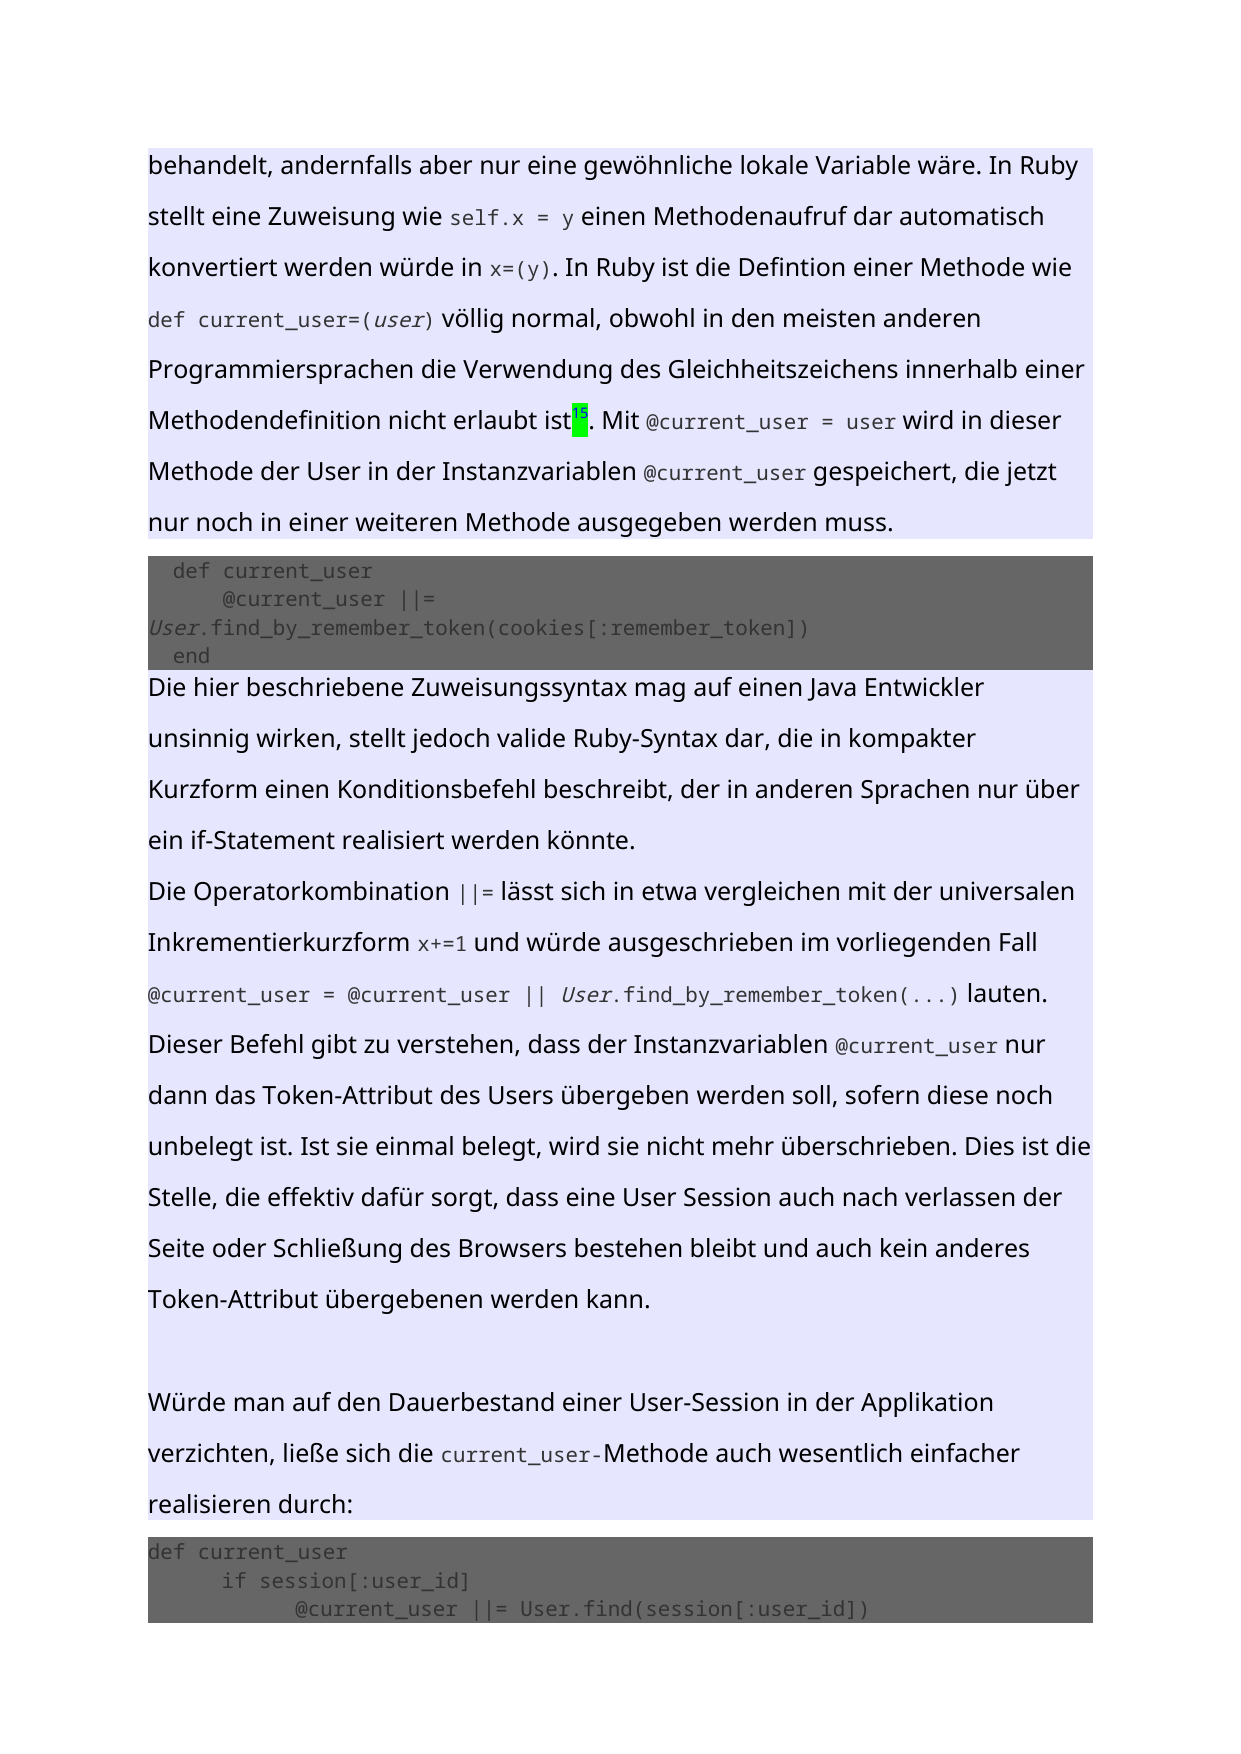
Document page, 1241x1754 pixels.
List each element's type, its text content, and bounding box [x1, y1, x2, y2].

text Würde man auf den Dauerbestand einer User-Session in der Applikation verzichten, ließe sich die current_user-Methode auch wesentlich einfacher realisieren durch: [148, 1384, 1093, 1520]
text def current_user [148, 556, 1093, 584]
text if session[:user_id] [148, 1566, 1093, 1594]
text @current_user = @current_user || User.find_by_remember_token(...) lauten. [148, 976, 1093, 1010]
text Die Operatorkombination ||= lässt sich in etwa vergleichen mit der universalen Inkrementierkurzform x+=1 und würde ausgeschrieben im vorliegenden Fall [148, 874, 1093, 959]
text def current_user [148, 1537, 1093, 1566]
text Die hier beschriebene Zuweisungssyntax mag auf einen Java Entwickler unsinnig wirken, stellt jedoch valide Ruby-Syntax dar, die in kompakter Kurzform einen Konditionsbefehl beschreibt, der in anderen Sprachen nur über ein if-Statement realisiert werden könnte. [148, 670, 1093, 857]
text @current_user ||= User.find_by_remember_token(cookies[:remember_token]) [148, 584, 1093, 641]
text @current_user ||= User.find(session[:user_id]) [148, 1594, 1093, 1623]
text Dieser Befehl gibt zu verstehen, dass der Instanzvariablen @current_user nur dann das Token-Attribut des Users übergeben werden soll, sofern diese noch unbelegt ist. Ist sie einmal belegt, wird sie nicht mehr überschrieben. Dies ist die Stelle, die effektiv dafür sorgt, dass eine User Session auch nach verlassen der Seite oder Schließung des Browsers bestehen bleibt und auch kein anderes Token-Attribut übergebenen werden kann. [148, 1027, 1093, 1316]
text behandelt, andernfalls aber nur eine gewöhnliche lokale Variable wäre. In Ruby stellt eine Zuweisung wie self.x = y einen Methodenaufruf dar automatisch konvertiert werden würde in x=(y). In Ruby ist die Defintion einer Methode wie def current_user=(user) völlig normal, obwohl in den meisten anderen Programmiersprachen die Verwendung des Gleichheitszeichens innerhalb einer Methodendefinition nicht erlaubt ist15. Mit @current_user = user wird in dieser Methode der User in der Instanzvariablen @current_user gespeichert, die jetzt nur noch in einer weiteren Methode ausgegeben werden muss. [148, 148, 1093, 539]
text end [148, 641, 1093, 670]
